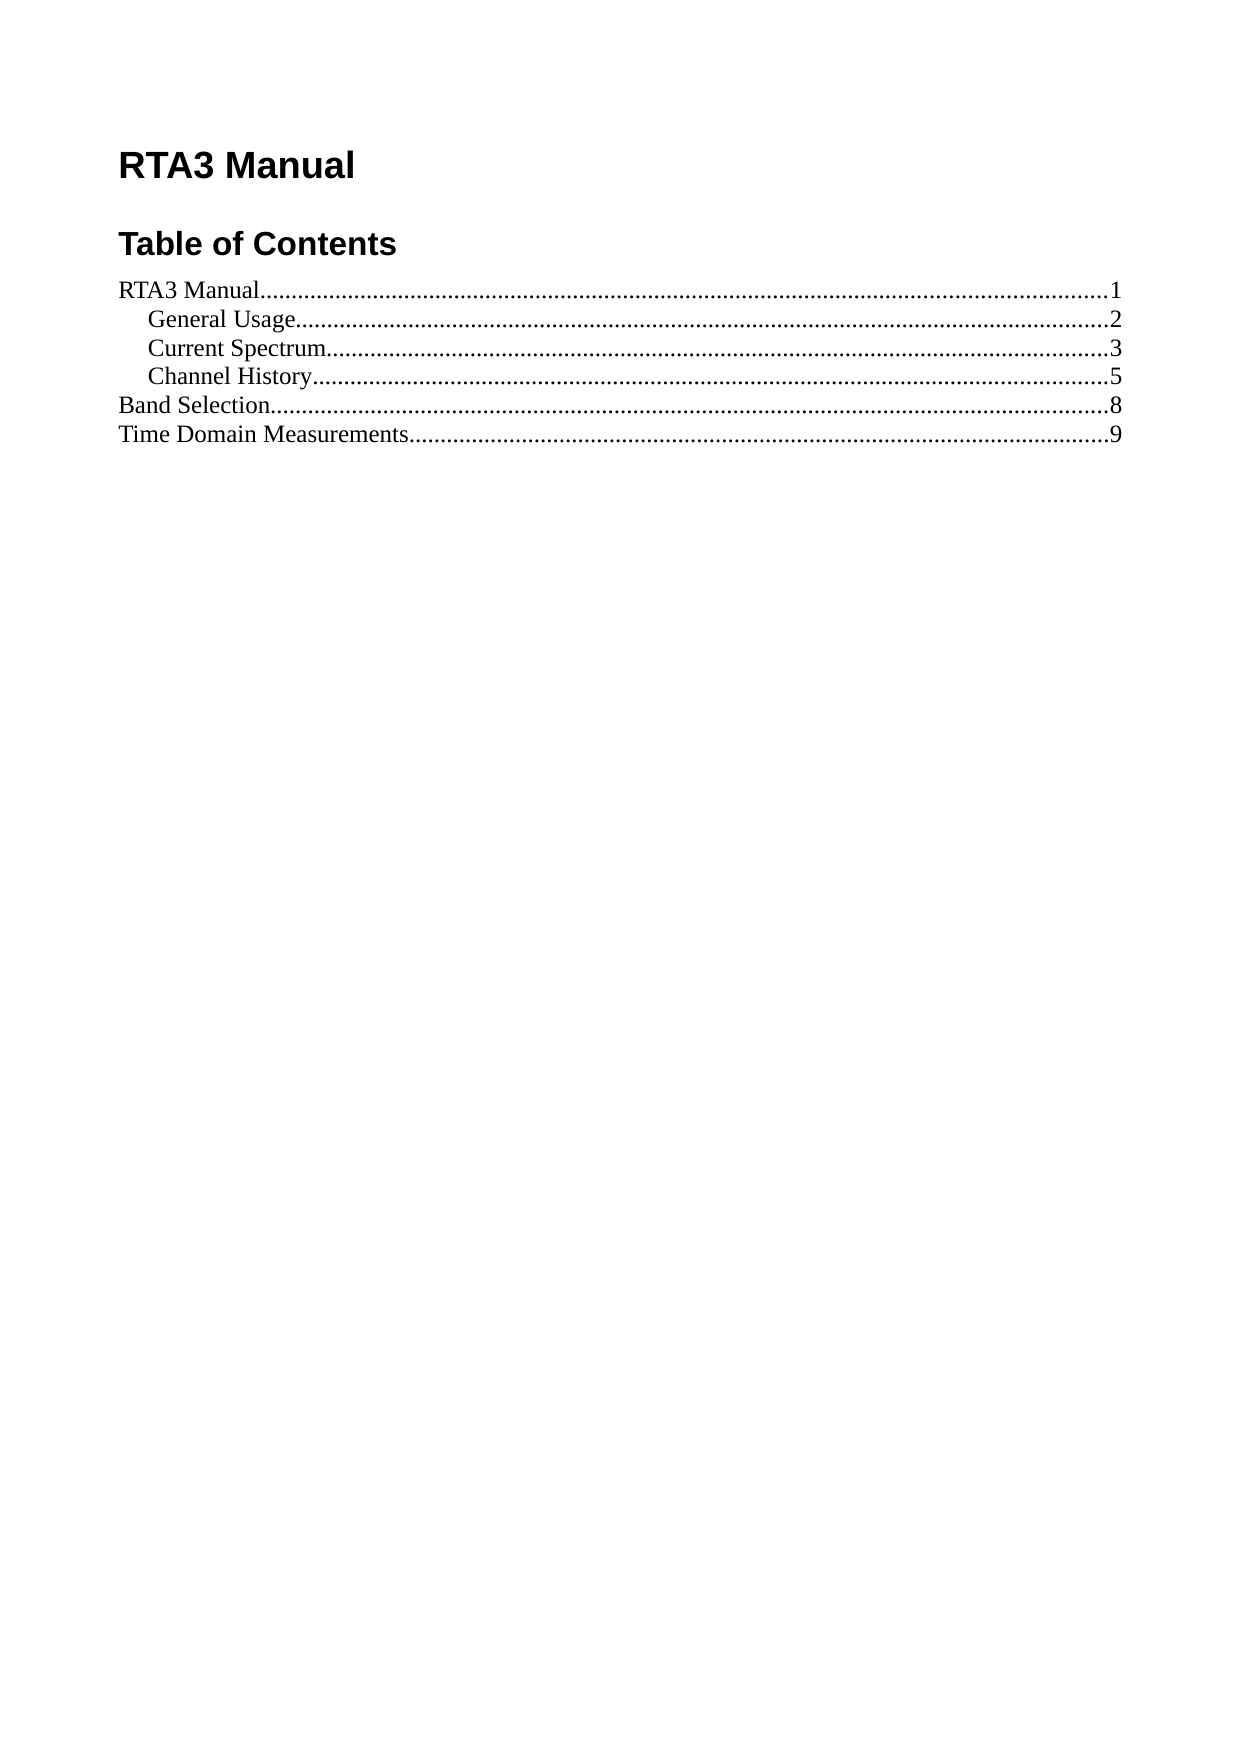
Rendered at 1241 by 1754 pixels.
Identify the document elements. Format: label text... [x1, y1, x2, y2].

text General Usage 2 [148, 304, 1122, 333]
subtitle Table of Contents [118, 224, 1122, 263]
text Current Spectrum 3 [148, 333, 1122, 361]
text RTA3 Manual 1 [118, 275, 1122, 304]
text Time Domain Measurements 9 [118, 419, 1122, 448]
subtitle RTA3 Manual [118, 143, 1122, 187]
text Channel History 5 [148, 361, 1122, 390]
text Band Selection 8 [118, 390, 1122, 419]
